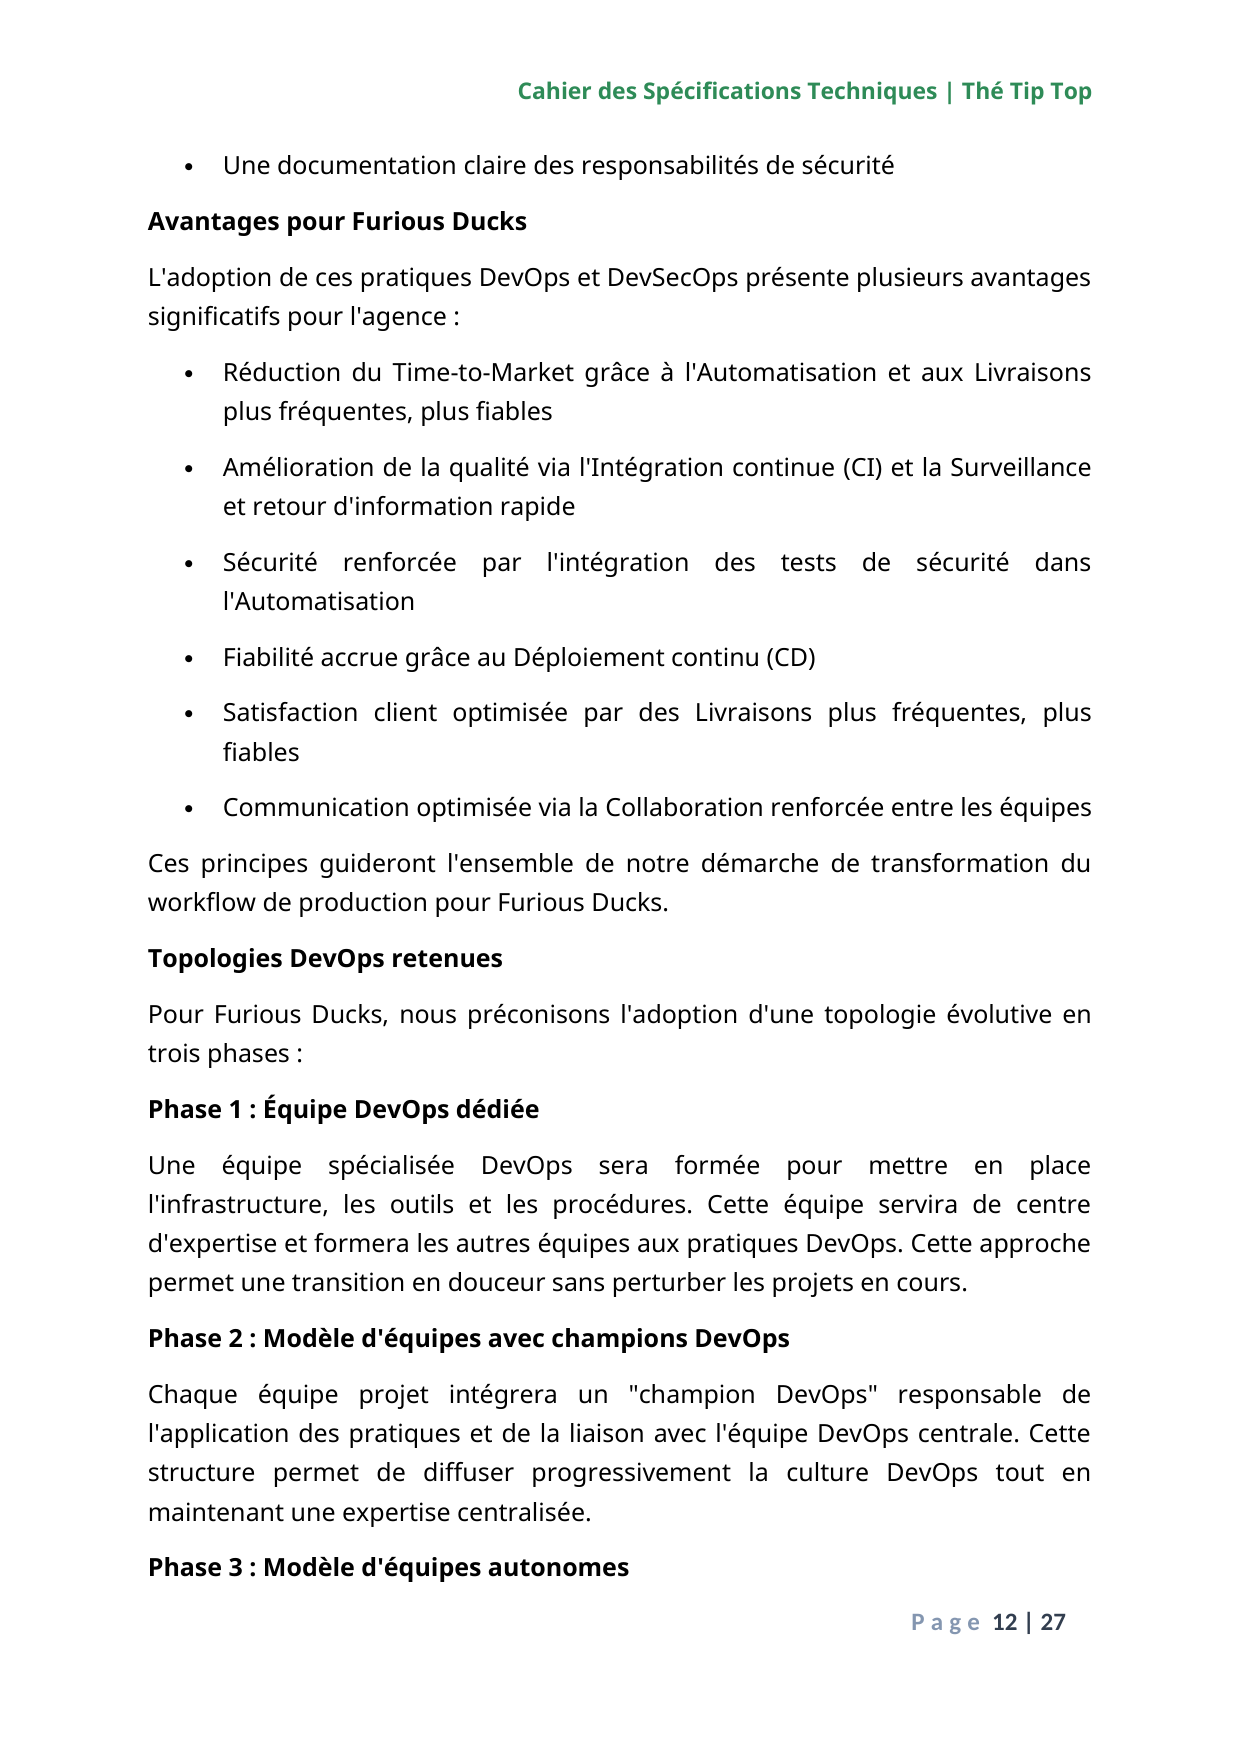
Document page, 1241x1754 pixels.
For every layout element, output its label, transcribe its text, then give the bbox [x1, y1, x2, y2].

list Réduction du Time-to-Market grâce à l'Automatisation et aux Livraisons plus fréquentes, plus fiables [185, 354, 1093, 427]
text Phase 3 : Modèle d'équipes autonomes [148, 1550, 1093, 1584]
text Pour Furious Ducks, nous préconisons l'adoption d'une topologie évolutive en trois phases : [148, 997, 1093, 1070]
text Phase 1 : Équipe DevOps dédiée [148, 1092, 1093, 1126]
text Avantages pour Furious Ducks [148, 203, 1093, 237]
text L'adoption de ces pratiques DevOps et DevSecOps présente plusieurs avantages significatifs pour l'agence : [148, 259, 1093, 332]
text Une équipe spécialisée DevOps sera formée pour mettre en place l'infrastructure, les outils et les procédures. Cette équipe servira de centre d'expertise et formera les autres équipes aux pratiques DevOps. Cette approche permet une transition en douceur sans perturber les projets en cours. [148, 1148, 1093, 1299]
list Fiabilité accrue grâce au Déploiement continu (CD) [185, 639, 1093, 673]
text Topologies DevOps retenues [148, 941, 1093, 975]
list Amélioration de la qualité via l'Intégration continue (CI) et la Surveillance et retour d'information rapide [185, 449, 1093, 522]
list Satisfaction client optimisée par des Livraisons plus fréquentes, plus fiables [185, 695, 1093, 768]
list Sécurité renforcée par l'intégration des tests de sécurité dans l'Automatisation [185, 544, 1093, 617]
list Communication optimisée via la Collaboration renforcée entre les équipes [185, 790, 1093, 824]
text Ces principes guideront l'ensemble de notre démarche de transformation du workflow de production pour Furious Ducks. [148, 846, 1093, 919]
text Phase 2 : Modèle d'équipes avec champions DevOps [148, 1321, 1093, 1355]
text Chaque équipe projet intégrera un "champion DevOps" responsable de l'application des pratiques et de la liaison avec l'équipe DevOps centrale. Cette structure permet de diffuser progressivement la culture DevOps tout en maintenant une expertise centralisée. [148, 1377, 1093, 1528]
list Une documentation claire des responsabilités de sécurité [185, 148, 1093, 182]
